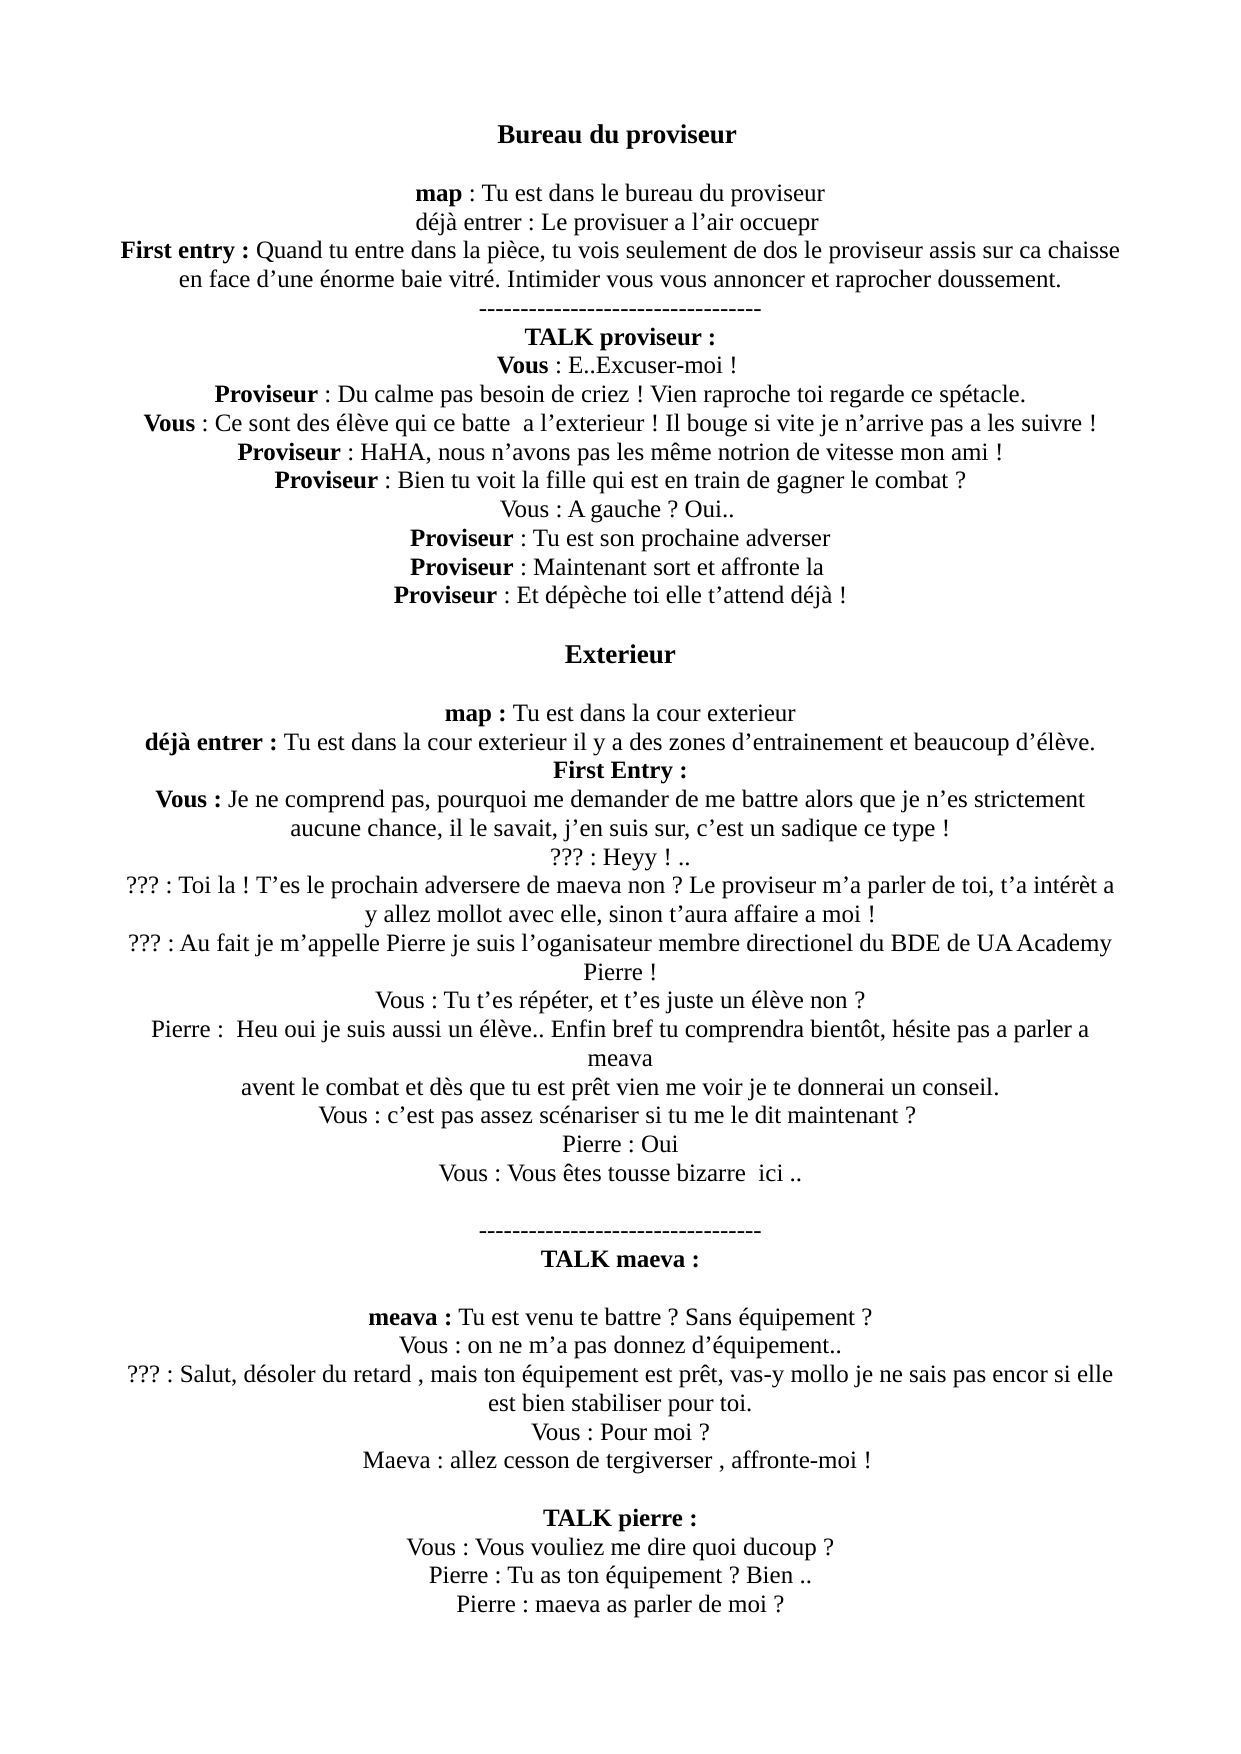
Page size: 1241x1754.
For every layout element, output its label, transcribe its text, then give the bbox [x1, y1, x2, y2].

text Proviseur : Tu est son prochaine adverser [118, 523, 1122, 552]
text Vous : c’est pas assez scénariser si tu me le dit maintenant ? [118, 1100, 1122, 1129]
text déjà entrer : Le provisuer a l’air occuepr [118, 207, 1122, 236]
text avent le combat et dès que tu est prêt vien me voir je te donnerai un conseil. [118, 1072, 1122, 1100]
text Exterieur [118, 638, 1122, 669]
text Vous : Vous êtes tousse bizarre ici .. [118, 1158, 1122, 1187]
text ??? : Salut, désoler du retard , mais ton équipement est prêt, vas-y mollo je ne sais pas encor si elle est bien stabiliser pour toi. [118, 1359, 1122, 1417]
text Proviseur : Bien tu voit la fille qui est en train de gagner le combat ? [118, 466, 1122, 494]
text Pierre : maeva as parler de moi ? [118, 1589, 1122, 1618]
text meava : Tu est venu te battre ? Sans équipement ? [118, 1302, 1122, 1330]
text ??? : Toi la ! T’es le prochain adversere de maeva non ? Le proviseur m’a parler de toi, t’a intérèt a y allez mollot avec elle, sinon t’aura affaire a moi ! [118, 870, 1122, 928]
text TALK proviseur : [118, 322, 1122, 351]
text Pierre : Oui [118, 1129, 1122, 1158]
text Pierre : Tu as ton équipement ? Bien .. [118, 1560, 1122, 1589]
text Pierre : Heu oui je suis aussi un élève.. Enfin bref tu comprendra bientôt, hésite pas a parler a meava [118, 1014, 1122, 1072]
text Vous : E..Excuser-moi ! [118, 351, 1122, 379]
text First Entry : [118, 755, 1122, 784]
text déjà entrer : Tu est dans la cour exterieur il y a des zones d’entrainement et beaucoup d’élève. [118, 727, 1122, 755]
text ??? : Au fait je m’appelle Pierre je suis l’oganisateur membre directionel du BDE de UA Academy Pierre ! [118, 928, 1122, 985]
text Vous : on ne m’a pas donnez d’équipement.. [118, 1330, 1122, 1359]
text TALK maeva : [118, 1244, 1122, 1273]
text Vous : Pour moi ? [118, 1417, 1122, 1445]
text ---------------------------------- [118, 1215, 1122, 1244]
text Vous : A gauche ? Oui.. [118, 494, 1122, 523]
text Vous : Je ne comprend pas, pourquoi me demander de me battre alors que je n’es strictement aucune chance, il le savait, j’en suis sur, c’est un sadique ce type ! [118, 784, 1122, 842]
text Proviseur : Et dépèche toi elle t’attend déjà ! [118, 581, 1122, 609]
text ??? : Heyy ! .. [118, 842, 1122, 870]
text Proviseur : HaHA, nous n’avons pas les même notrion de vitesse mon ami ! [118, 437, 1122, 466]
text map : Tu est dans le bureau du proviseur [118, 178, 1122, 207]
text map : Tu est dans la cour exterieur [118, 698, 1122, 727]
text Proviseur : Du calme pas besoin de criez ! Vien raproche toi regarde ce spétacle. [118, 379, 1122, 408]
text Bureau du proviseur [118, 118, 1122, 149]
text Vous : Ce sont des élève qui ce batte a l’exterieur ! Il bouge si vite je n’arrive pas a les suivre ! [118, 408, 1122, 437]
text First entry : Quand tu entre dans la pièce, tu vois seulement de dos le proviseur assis sur ca chaisse en face d’une énorme baie vitré. Intimider vous vous annoncer et raprocher doussement. [118, 236, 1122, 293]
text Maeva : allez cesson de tergiverser , affronte-moi ! [118, 1445, 1122, 1474]
text Proviseur : Maintenant sort et affronte la [118, 552, 1122, 581]
text Vous : Vous vouliez me dire quoi ducoup ? [118, 1532, 1122, 1560]
text Vous : Tu t’es répéter, et t’es juste un élève non ? [118, 985, 1122, 1014]
text ---------------------------------- [118, 293, 1122, 322]
text TALK pierre : [118, 1503, 1122, 1532]
